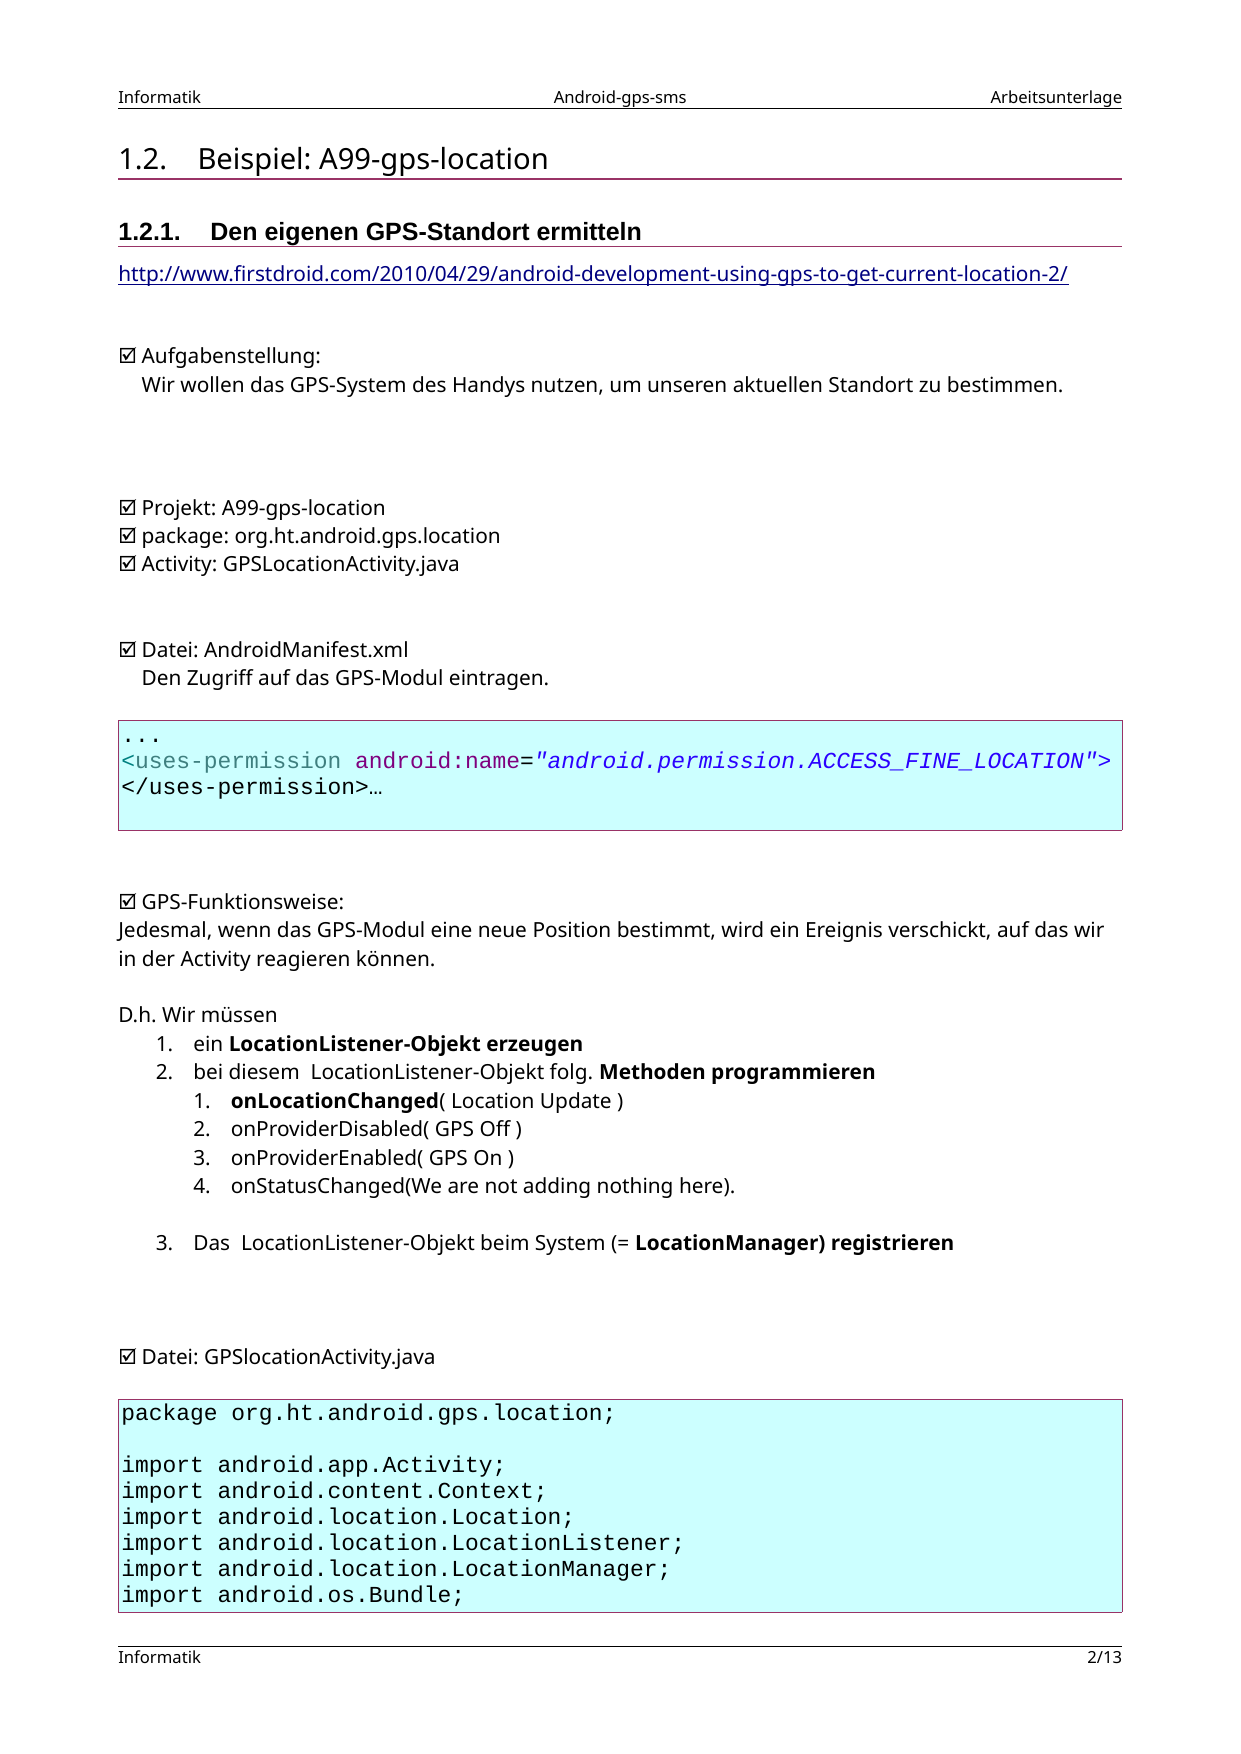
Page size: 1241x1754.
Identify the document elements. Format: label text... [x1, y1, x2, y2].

list bei diesem LocationListener-Objekt folg. Methoden programmieren [156, 1057, 1122, 1086]
list package: org.ht.android.gps.location [118, 521, 1122, 549]
list onLocationChanged( Location Update ) [193, 1086, 1122, 1114]
list Das LocationListener-Objekt beim System (= LocationManager) registrieren [156, 1228, 1122, 1313]
list ein LocationListener-Objekt erzeugen [156, 1029, 1122, 1057]
text <uses-permission android:name="android.permission.ACCESS_FINE_LOCATION"> </uses-permission>… [119, 746, 1122, 798]
list Projekt: A99-gps-location [118, 493, 1122, 521]
list onProviderDisabled( GPS Off ) [193, 1114, 1122, 1143]
text ... [119, 721, 1122, 746]
text import android.os.Bundle; [119, 1580, 1122, 1612]
list Datei: AndroidManifest.xml Den Zugriff auf das GPS-Modul eintragen. [118, 635, 1122, 692]
text D.h. Wir müssen [118, 1001, 1122, 1029]
text import android.location.Location; [119, 1502, 1122, 1528]
list onStatusChanged(We are not adding nothing here). [193, 1171, 1122, 1228]
text http://www.firstdroid.com/2010/04/29/android-development-using-gps-to-get-current-location-2/ [118, 259, 1122, 288]
list Datei: GPSlocationActivity.java [118, 1342, 1122, 1370]
list Activity: GPSLocationActivity.java [118, 549, 1122, 578]
text import android.content.Context; [119, 1476, 1122, 1502]
text package org.ht.android.gps.location; [119, 1400, 1122, 1424]
list Aufgabenstellung: Wir wollen das GPS-System des Handys nutzen, um unseren aktuellen Standort zu bestimmen. [118, 341, 1122, 398]
text import android.app.Activity; [119, 1451, 1122, 1476]
text import android.location.LocationManager; [119, 1554, 1122, 1580]
list GPS-Funktionsweise: [118, 887, 1122, 915]
list onProviderEnabled( GPS On ) [193, 1143, 1122, 1171]
subtitle Den eigenen GPS-Standort ermitteln [118, 217, 1122, 246]
text import android.location.LocationListener; [119, 1528, 1122, 1554]
subtitle Beispiel: A99-gps-location [118, 138, 1122, 178]
text Jedesmal, wenn das GPS-Modul eine neue Position bestimmt, wird ein Ereignis verschickt, auf das wir in der Activity reagieren können. [118, 915, 1122, 972]
